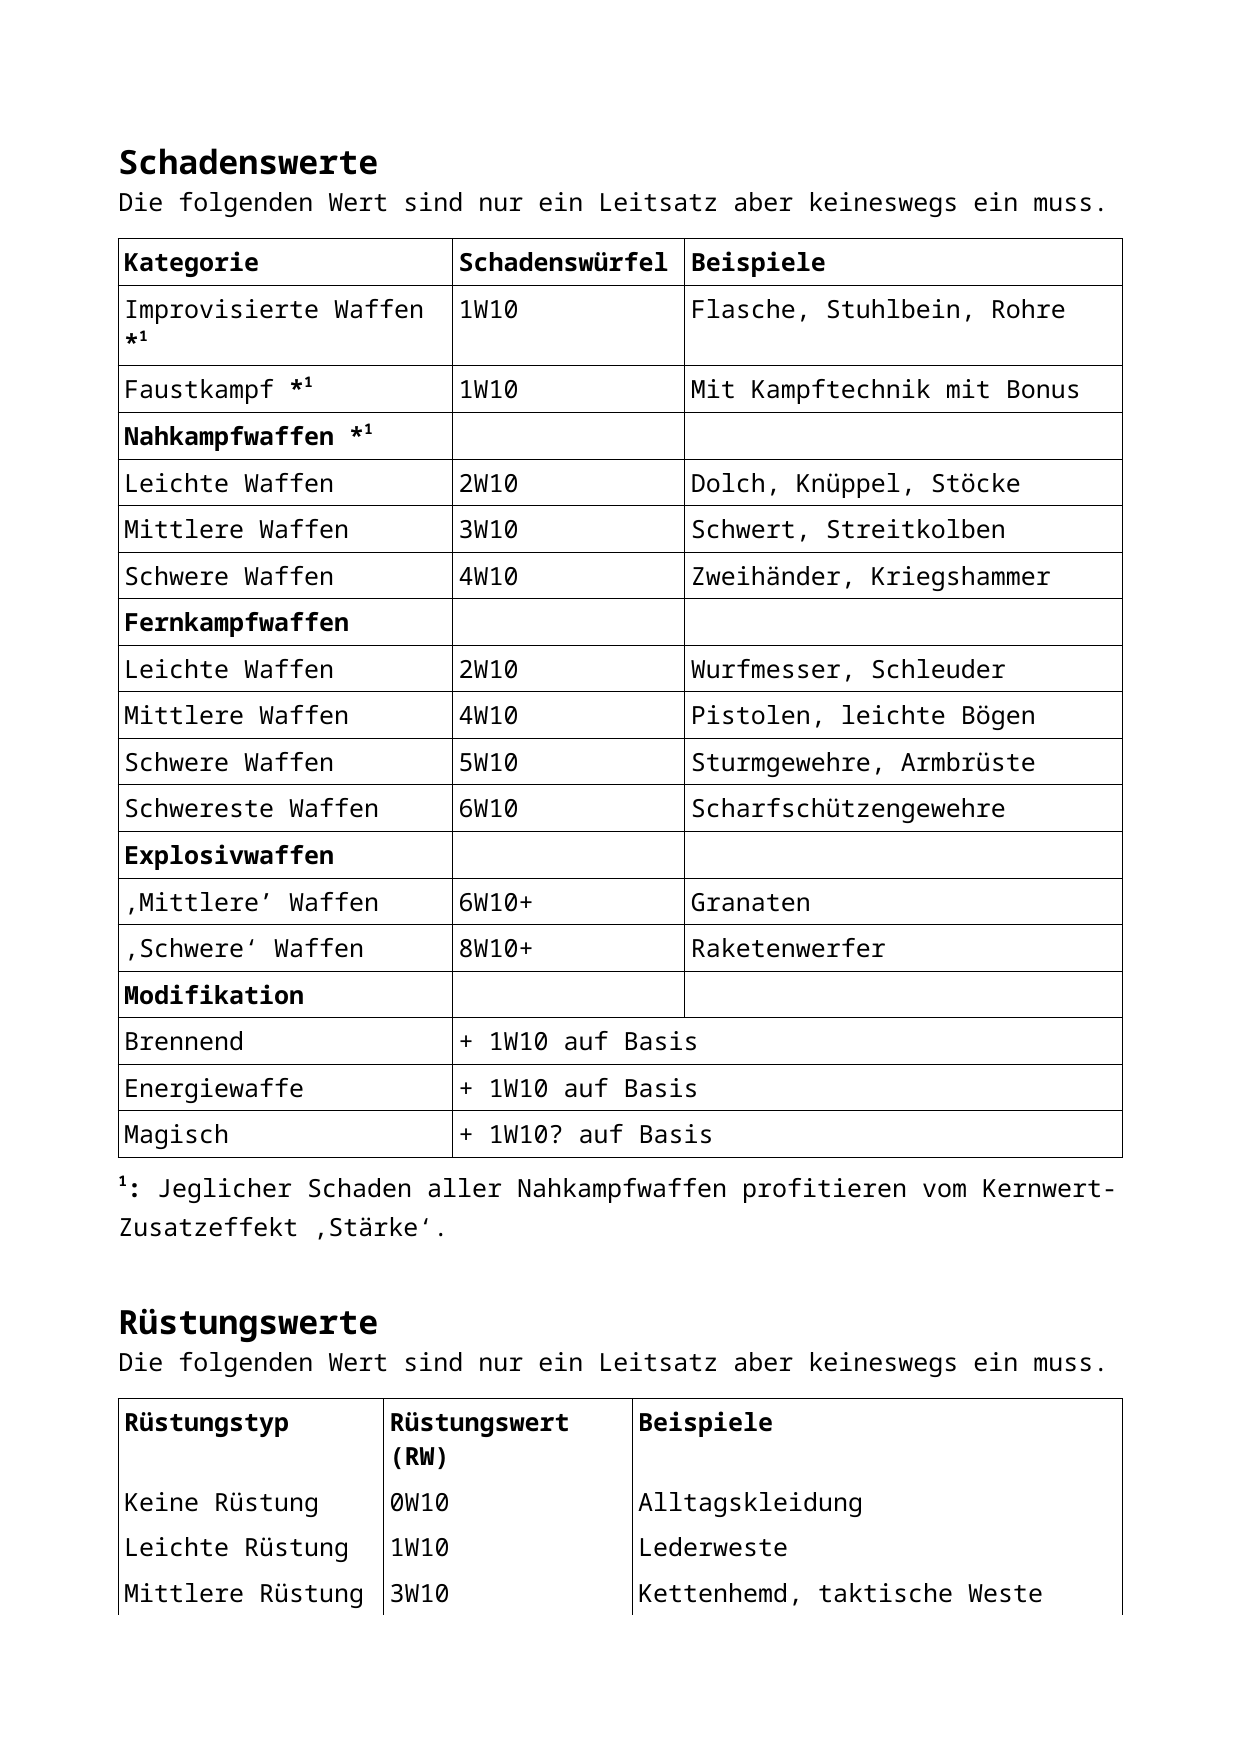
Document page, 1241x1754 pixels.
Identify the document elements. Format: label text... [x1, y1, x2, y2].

table_cell Leichte Waffen [119, 646, 452, 691]
table_cell 3W10 [384, 1570, 632, 1615]
table_header Beispiele [633, 1399, 1122, 1479]
table_cell Brennend [119, 1018, 452, 1064]
table_header Kategorie [119, 239, 452, 285]
table_cell Granaten [685, 879, 1122, 924]
table_cell 5W10 [453, 739, 684, 784]
text Die folgenden Wert sind nur ein Leitsatz aber keineswegs ein muss. [118, 1344, 1122, 1378]
table_cell Raketenwerfer [685, 925, 1122, 971]
table_cell + 1W10 auf Basis [453, 1065, 1122, 1110]
table_cell Sturmgewehre, Armbrüste [685, 739, 1122, 784]
table_cell [453, 413, 684, 458]
table_cell Explosivwaffen [119, 832, 452, 877]
table_cell Zweihänder, Kriegshammer [685, 553, 1122, 598]
table_cell Schwert, Streitkolben [685, 506, 1122, 552]
table_cell Mittlere Waffen [119, 692, 452, 738]
table_cell Modifikation [119, 972, 452, 1017]
table_cell Mittlere Rüstung [119, 1570, 383, 1615]
table_cell Flasche, Stuhlbein, Rohre [685, 286, 1122, 365]
table_cell 0W10 [384, 1479, 632, 1524]
table_cell 4W10 [453, 553, 684, 598]
table_cell Schwere Waffen [119, 739, 452, 784]
table_cell Kettenhemd, taktische Weste [633, 1570, 1122, 1615]
table_cell Improvisierte Waffen *1 [119, 286, 452, 365]
table_header Rüstungstyp [119, 1399, 383, 1479]
table_cell 6W10 [453, 785, 684, 831]
table_cell Leichte Rüstung [119, 1524, 383, 1570]
table_cell Nahkampfwaffen *1 [119, 413, 452, 458]
table_cell [685, 599, 1122, 645]
table_cell [685, 413, 1122, 458]
table_cell [685, 832, 1122, 877]
table_cell ‚Schwere‘ Waffen [119, 925, 452, 971]
table_cell 1W10 [453, 366, 684, 412]
table_cell Magisch [119, 1111, 452, 1157]
table_header Schadenswürfel [453, 239, 684, 285]
table_cell ‚Mittlere’ Waffen [119, 879, 452, 924]
table_cell 1W10 [453, 286, 684, 365]
table_header Rüstungswert (RW) [384, 1399, 632, 1479]
table_cell 2W10 [453, 460, 684, 505]
table_cell Leichte Waffen [119, 460, 452, 505]
subtitle Rüstungswerte [118, 1299, 1122, 1344]
table_cell 6W10+ [453, 879, 684, 924]
table_cell + 1W10 auf Basis [453, 1018, 1122, 1064]
table_cell [453, 832, 684, 877]
table_cell 2W10 [453, 646, 684, 691]
table_cell Fernkampfwaffen [119, 599, 452, 645]
table_cell Wurfmesser, Schleuder [685, 646, 1122, 691]
table_header Beispiele [685, 239, 1122, 285]
table_cell Pistolen, leichte Bögen [685, 692, 1122, 738]
table_cell Mittlere Waffen [119, 506, 452, 552]
table_cell 4W10 [453, 692, 684, 738]
subtitle Schadenswerte [118, 139, 1122, 184]
table_cell 8W10+ [453, 925, 684, 971]
text 1: Jeglicher Schaden aller Nahkampfwaffen profitieren vom Kernwert-Zusatzeffekt ‚Stärke‘. [118, 1170, 1122, 1244]
table_cell 1W10 [384, 1524, 632, 1570]
table_cell + 1W10? auf Basis [453, 1111, 1122, 1157]
table_cell [685, 972, 1122, 1017]
table_cell Keine Rüstung [119, 1479, 383, 1524]
table_cell Dolch, Knüppel, Stöcke [685, 460, 1122, 505]
table_cell Energiewaffe [119, 1065, 452, 1110]
table_cell Alltagskleidung [633, 1479, 1122, 1524]
table_cell Scharfschützengewehre [685, 785, 1122, 831]
table_cell Schwere Waffen [119, 553, 452, 598]
table_cell Schwereste Waffen [119, 785, 452, 831]
table_cell 3W10 [453, 506, 684, 552]
text Die folgenden Wert sind nur ein Leitsatz aber keineswegs ein muss. [118, 184, 1122, 218]
table_cell Mit Kampftechnik mit Bonus [685, 366, 1122, 412]
table_cell [453, 599, 684, 645]
table_cell Faustkampf *1 [119, 366, 452, 412]
table_cell [453, 972, 684, 1017]
table_cell Lederweste [633, 1524, 1122, 1570]
